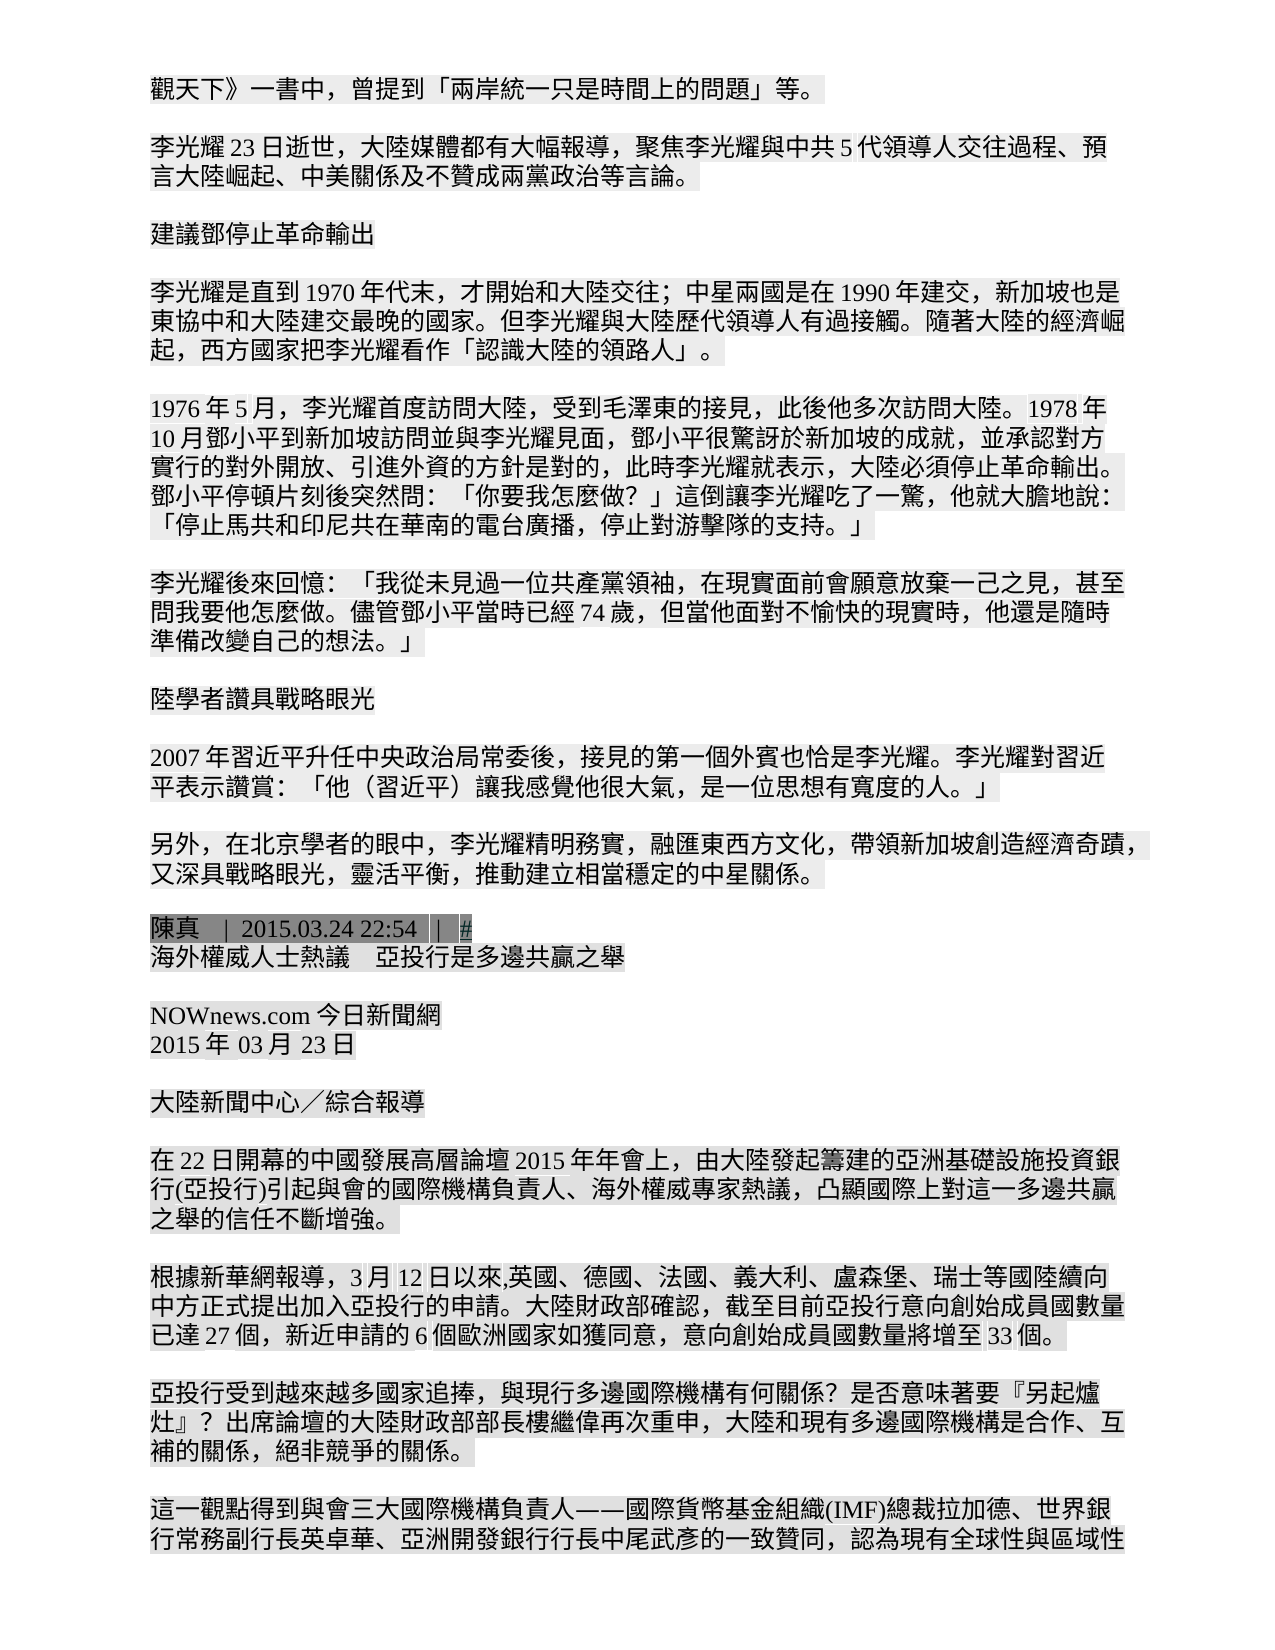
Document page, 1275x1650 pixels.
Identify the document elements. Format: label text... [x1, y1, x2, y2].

text 陳真 | 2015.03.24 22:54 | # [150, 914, 1125, 943]
text 英雄所見略同。 陳真 ============ 李光耀誇習 具強大感情自制力 中時電子報 記者林瑞益╱綜合報導 2015年3月21日 旺報【記者林瑞益╱綜合報導】 新加坡建國總理李光耀是如何評斷大陸國家主席習近平？海外網指出，李光耀曾以南非前總統曼德拉形容習近平，認為習近平有強大的感情自制力，不會讓個人的不幸與苦難影響其判斷。 李光耀於2007年11月16日結束訪華行程後，在談到時任中共中央政治局常委習近平的看法時，給予高度評價。文中說，他曾與習近平會面1個小時，發現他是一個有想法的人，生命中經歷了很多考驗和磨難。 習近平曾有8年的時間下放到農村，在福建18年後才到浙江，然後去上海。他會把習近平歸類在南非前總統曼德拉這一級的人物──有強大的感情自制力，不會讓個人的不幸和苦難影響個人判斷。 此前，環球網也曾報導李光耀在其著作《李光耀觀天下》中對習近平的看法，李光耀在書中指出，中國的內部挑戰正處於關鍵時刻，突發的外部事件也會有很大影響，但他相信，習近平經過深思熟慮，可以沉著應對，「他有分量，我相信他會獲得黨的支持」。 李光耀在書中表示，中國的強盛給國際社會帶來許多好處，例如中國企業的投資。但中國的鄰國開始感受到這個「甦醒後的巨人」的外交政策越來越強硬，對美國在亞太的「老大」地位帶來嚴峻的挑戰。 ============ 被稱為「政壇巫師」 李光耀對中國9大預言 香港《蘋果日報》 2015年03月23日 新加坡前總理李光耀領導新加坡52年，他被稱為「政壇巫師」，讚譽其獨到的政治眼光。英國前首相柴契爾夫人（Margaret Thatcher）曾說：「我觀察這個人幾10年，他的預言從來就沒有錯過」。 李光耀生前與中國5代領導人均有交往。自1976年首次訪問中國至今的39年間，李光耀共訪中33次，從毛澤東、鄧小平、江澤民、胡錦濤到習近平都有會晤。對於中國的發展，李光耀曾經數次做出「預言」，部份更已被驗證。 預言1：中國在西太平洋的對抗終將佔上風 李光耀稱中美兩國爭奪亞太地區主導權的競爭已經開始。中國將把美國趕出12海里的領海至200海里的專屬經濟區。屆時，中國將成為區域大國，必要時也會展現力量。 預言2：中美並不是美蘇的零和遊戲關係 很多人認為，美國重返亞洲，是要防堵中國。可是李光耀認為，中國不是蘇聯，因為中國過去苦了這麼多個世紀，志在國家的利益，而不是改變世界。 預言3：日本正在慢慢「走向平庸」 李光耀早在1996年就預測中國經濟將超越日本，而中國並沒有讓他等到2030年。日本2010年名義GDP比中國少4044億美元，中國正式成為第二大經濟體。 預言4：戰後出生日本人若掌權，日本或自行發展軍力 在日本戰後出生的一代人於15至20年後掌權時，日本中斷與美國盟約而自行發展軍力的可能性不能被排除。時至今日，似乎李光耀的預言正在應驗中。安倍推動集體自衛權是日本脫離和平憲法的第一步，日本右翼政客也希望擺脫美國的束縛。 預言5：阿穆爾河灣地區將重新住滿中國人 俄羅斯並沒有有效的讓烏拉爾以東地區的經濟和人口增長，在遠東閑置了大量的土地。李光耀認為俄羅斯如果不在遠東地區採取措施，該地區將成為中國的「原材料附庸」。目前至少有20萬中國人生活在俄羅斯的遠東地區，未來將有更多。 預言6：印度會成為軍事大國，但經濟不會繁榮 2005年，李光耀曾認為印度在未來將超越中國，但是4年後他明確對記者說：「我收回之前對對印度的樂觀判斷。」他批評印度「尚空談，少實幹」。基礎建設落後，語言不統一及種姓制度也都制約了印度的能量。 預言7：兩岸統一只是時間上的問題 當被問到台灣有調查顯示，支持獨立比要統一的人更多。李光耀直言這毫無意義，台灣是中國的核心利益，對美國則不是。假如台海出現戰事，即使中國在第一戰打輸，也會返回來打第二輪、第三輪、第四輪，不斷地打，直到勝利。 預言8：習近平應該屬於曼德拉級別的人物 2007 年11月訪華時同習近平的首度會面，給李光耀留下深刻的印象。李曾表示，習近平的大氣讓我印象深刻。他視野廣闊，看待問題深刻透徹，但又絲毫不炫耀才識。 他給人的感覺很莊重。這是我對他的第一印象。我進一步想到他曾經受的磨難與考驗，1969年到陝西插隊，一步步往上奮鬥，從未有過牢騷或怨言。我想，他應該屬曼德拉級別的人物。」 預言9：中國未來「很難預測」 習近平未來將採取什麼政策，李光耀罕見表示「很難預測」。就國內的挑戰而言，中國正處於關鍵時期，習近平將會集中精力處理這些問題。這在很大程度上也取決於會有怎樣的外部突發事件擺在他的面前。一旦發生嚴重的不測，計劃必定要 受影響。「不過我相信，他能處變不驚、妥善應對。習近平很有影響力，我相信他能領導好中國共產黨，他的軍隊背景又使他在軍中同樣很有威信。」（大陸中心／綜合報導） ============== 李光耀推崇大陸領導人 對民主看法惹議 中央社 – 2015年3月23日 （中央社記者張淑伶23日電）新加坡前總理李光耀與中國大陸關係密切，是少數見過五代大陸領導人的外國領袖。他看重中國大陸崛起的能力，但對中國不會走上自由民主的看法，讓外界爭議。 新華網報導，李光耀1976年首次訪問大陸，在37年間訪陸33次，是少數見過毛澤東、鄧小平、江澤民、胡錦濤和習近平等五代大陸領導人的外國領袖。 李光耀對大陸領導人及大陸發展的評價，反映出他自己尊崇的領導人特質，也似乎能說明，他看重國家經濟繁榮的重要性勝過追求民主價值。 李光耀曾說，鄧小平是「偉人」，因為「他把一個即將像蘇聯那樣內爆的一窮二白國家，改造成今天這個樣子，即將成為全世界最大的經濟體。」 至於習近平，他認為，是「曼德拉級」的人物，因為他是「情緒上非常穩定的一個人，不會讓個人的不幸或苦難影響他的判斷。換句話說，很了不起」。 李光耀還說，習近平「沒有胡錦濤好命。他的父親被下放過，他本人也被下放過。……他的生平經驗一定把他鍛鍊得很堅硬。」 由美國學者整理李光耀訪談、著作和演講內容的「去問李光耀」一書中，他曾說到對大陸的看法： 「中國有意成為全世界最大強國。各國政府的對華政策，尤其是中國的鄰國，已經把這一點列入考量。……中國只要不讓進入所得及購買力與日俱增的13億人口的市場，就足以實施經濟制裁了。」 然而，爭議的是，對天安門事件，他說自己能理解為什麼鄧小平說「如果必須槍斃20萬學生，那就槍斃他們吧。」李光耀認為，不這麼做，大陸會亂上100年。 他還斬釘截鐵的說過：「中國不會成為自由民主國家；中國若成為民主國家，則會崩潰。關於這一點，我很肯定，中國知識分子也了解。如果你認為中國會出現某種革命以爭取民主，那你就錯了。」 李光耀對大陸的「理解」及對鄧小平和習近平的欣賞，也換來大陸輿論界對他的好評，習近平2011年與李光耀會晤時稱他為「中國人民的老朋友」，並稱「我們不會忘記您對中新關係所做的重要貢獻」。1040323 ================ 李曾預言 兩岸統一是時間問題 中時電子報 特派員盧素梅╱北京報導 2015年3月24日 1923∼2015新加坡前總理李光耀自1976年首次訪問大陸至今，共訪問大陸33次，並與大陸5代領導人均有交往。他曾當面詰問鄧小平，希望大陸停止革命的輸出，還稱讚習近平沉穩內歛。他還曾預言，大陸不會成為西方式民主國家，否則就會崩潰；另外在《李光耀觀天下》一書中，曾提到「兩岸統一只是時間上的問題」等。 李光耀23日逝世，大陸媒體都有大幅報導，聚焦李光耀與中共5代領導人交往過程、預言大陸崛起、中美關係及不贊成兩黨政治等言論。 建議鄧停止革命輸出 李光耀是直到1970年代末，才開始和大陸交往；中星兩國是在1990年建交，新加坡也是東協中和大陸建交最晚的國家。但李光耀與大陸歷代領導人有過接觸。隨著大陸的經濟崛起，西方國家把李光耀看作「認識大陸的領路人」。 1976年5月，李光耀首度訪問大陸，受到毛澤東的接見，此後他多次訪問大陸。1978年10月鄧小平到新加坡訪問並與李光耀見面，鄧小平很驚訝於新加坡的成就，並承認對方實行的對外開放、引進外資的方針是對的，此時李光耀就表示，大陸必須停止革命輸出。鄧小平停頓片刻後突然問：「你要我怎麼做？」這倒讓李光耀吃了一驚，他就大膽地說：「停止馬共和印尼共在華南的電台廣播，停止對游擊隊的支持。」 李光耀後來回憶：「我從未見過一位共產黨領袖，在現實面前會願意放棄一己之見，甚至問我要他怎麼做。儘管鄧小平當時已經74歲，但當他面對不愉快的現實時，他還是隨時準備改變自己的想法。」 陸學者讚具戰略眼光 2007年習近平升任中央政治局常委後，接見的第一個外賓也恰是李光耀。李光耀對習近平表示讚賞：「他（習近平）讓我感覺他很大氣，是一位思想有寬度的人。」 另外，在北京學者的眼中，李光耀精明務實，融匯東西方文化，帶領新加坡創造經濟奇蹟，又深具戰略眼光，靈活平衡，推動建立相當穩定的中星關係。 [150, 75, 1125, 889]
text 海外權威人士熱議 亞投行是多邊共贏之舉 NOWnews.com 今日新聞網 2015年 03月 23日 大陸新聞中心／綜合報導 在22日開幕的中國發展高層論壇2015年年會上，由大陸發起籌建的亞洲基礎設施投資銀行(亞投行)引起與會的國際機構負責人、海外權威專家熱議，凸顯國際上對這一多邊共贏之舉的信任不斷增強。 根據新華網報導，3月12日以來,英國、德國、法國、義大利、盧森堡、瑞士等國陸續向中方正式提出加入亞投行的申請。大陸財政部確認，截至目前亞投行意向創始成員國數量已達27個，新近申請的6個歐洲國家如獲同意，意向創始成員國數量將增至33個。 亞投行受到越來越多國家追捧，與現行多邊國際機構有何關係？是否意味著要『另起爐灶』？出席論壇的大陸財政部部長樓繼偉再次重申，大陸和現有多邊國際機構是合作、互補的關係，絕非競爭的關係。 這一觀點得到與會三大國際機構負責人——國際貨幣基金組織(IMF)總裁拉加德、世界銀行常務副行長英卓華、亞洲開發銀行行長中尾武彥的一致贊同，認為現有全球性與區域性國際機構與亞投行之間合作的空間巨大。 拉加德對大陸發起籌建亞投行表示歡迎。『我們認為大陸有充分的理由來成立這樣一家多邊金融機構，我真的非常希望IMF也可以為基礎設施提供融資，但這不是IMF的使命所在，所以IMF非常願意和亞投行進行合作。』她說，全球有很多地區尤其亞洲地區需要建設大量基礎設施，IMF與亞投行合作的空間更大，競爭應該比較少。 英卓華也對亞投行的籌建成立表示歡迎。『任何一項為彌補全球基礎設施建設資金缺口而努力的新倡議都會受到歡迎。』英卓華說，全球基礎設施建設市場巨大，足以容得下這幾個機構。 她表示，世界銀行會敞開大門與亞投行合作，目前雙方已經在新機構的標準、框架制定等方面展開合作。她希望透過合作能為亞投行引入與其他國際機構原則一致的項目標準，確保以一種更可持續的方式推進基礎設施建設。 中尾武彥在與樓繼偉同台演講時也表示，亞洲開發銀行『完全理解大陸緣何要發起成立亞投行，因為亞洲地區非常需要大量的基礎設施投資。』 中尾武彥認為，亞投行成立後，只要遵照最佳實踐，確保能採取保護措施減少對環境的影響，『是可以很好地滿足亞洲地區基礎設施投資需求的。』他同時指出，未來兩家銀行可以透過合作為亞洲發展做出更多貢獻，同時亞洲開發銀行也在推進改革，希望進一步提高融資能力。 對於三大國際機構一致關注的亞投行保障政策標準等問題，樓繼偉在論壇上表示，亞投行會參考借鑑現有多邊機構好的經驗做法，但也會摒棄官僚主義和特別煩瑣的做法。『亞投行是一個發展中國家為主導的多邊開發機構，未來會更多考慮發展中國家的訴求。』他說。 除了國際機構，與會一些海外專家學者也認為，歐洲國家紛紛加入亞投行，是出於對亞投行重要價值的認可而作出的理性投資，也折射出他們對大陸倡議的多邊共贏之舉的信任。 諾貝爾經濟學獎獲得者、美國哥倫比亞大學教授約瑟夫·斯蒂格利茨認為，大陸倡導成立亞投行和金磚銀行，順應了合作共贏的國際潮流，『英國、法國、義大利、德國等加入亞投行，我認為是件好事』。 英國倫敦政治經濟學院教授尼古拉斯·斯特恩認為，大陸倡議的亞投行、金磚國家開發銀行、絲路基金等機制非常好，將在全球合作融資方面發揮重要作用。 美國哥倫比亞大學教授傑弗里·薩克斯也在論壇上說，近期一些歐洲國家願意加入亞投行，令人激動。在他看來，籌建亞投行無疑是一個正確的決定。亞洲需要這樣的基礎設施融資機構，有助於實現良好的籌資和可持續發展。期待更多國家參加這一機制，也希望美國在未來能夠加入。 ============== 尷尬大轉彎 白宮盼攜手亞投行 2015-03-24 聯合報 記者賴錦宏／綜合報導 圖／聯合報提供 分享華爾街日報報導，在盟友紛紛倒戈加入中國主導的亞洲基礎設施投資銀行（亞投行）之際，美國歐巴馬政府一反過去反對姿態，提議亞投行與華盛頓支持的世界銀行等國際機構合作。 文匯網報導，美國突然改變態度提出合作，原因在於美國不希望亞投行成為北京外交政策的工具。 報導說，隨著關鍵盟友英國、德國和法國列隊申請成為亞投行的創始成員國，亞投行可能增強新的聯盟關係，弱化現有國際機構的地位成為歐巴馬政府的心頭大患。 歐巴馬政府希望現有開發銀行與亞投行為項目共同籌資。這種間接支持可能幫助美國實現一大長期目標：確保亞投行高標準運作，避免不健康的債務累計、環保風險等。美國的支持還能為美國公司競標項目鋪平道路。 美國財政部負責國際事務的副部長Nathan Sheets表示，「美國歡迎亞投行來增強國際金融結構，和現有的世銀、亞投行共同籌資將確保基金高質量、高標準運營。」 他說，通過共同籌資，亞投行將成為現有國際機構的補充，而非競爭對手。如果亞投行能採用相同的治理和運營標準，該行將提升國際金融系統，幫助填補重大基礎設施投資空缺。亞投行是否將與現有多邊發展銀行合作還不清楚，因為該行仍在組建階段，但共同籌資肯定不會遭到來自美國盟友的反對。 中共駐美大使館發言人稱，亞投行將與世界銀行、亞洲開發銀行等現有多邊發展銀行展開有效合作，為亞洲基礎設施建設提供投資和貸款。 世界銀行行長金墉則通過發言人表示，世銀已經與亞投行就緊密合作進行「深入討論」。 報導說，上周在幾個關鍵歐洲盟友不理華盛頓的勸告，執意加入亞投行並申請成員國身分後，美國經歷了一次外交上的大尷尬。通過共同籌資項目，美國可以擺脫外交爛攤子，與跨大西洋的盟友在這個問題上重新聯合，並打消外界有關美國完全反對亞投行以遏制中共的看法。 報導說中共一直試圖增加在世銀、亞洲開發銀行、以及國際貨幣基金組織的影響力。但現在作為亞投行的創始成員國和最大的股東，中共將在挑選投資項目時擁有最大的話語權。 [150, 943, 1125, 1554]
